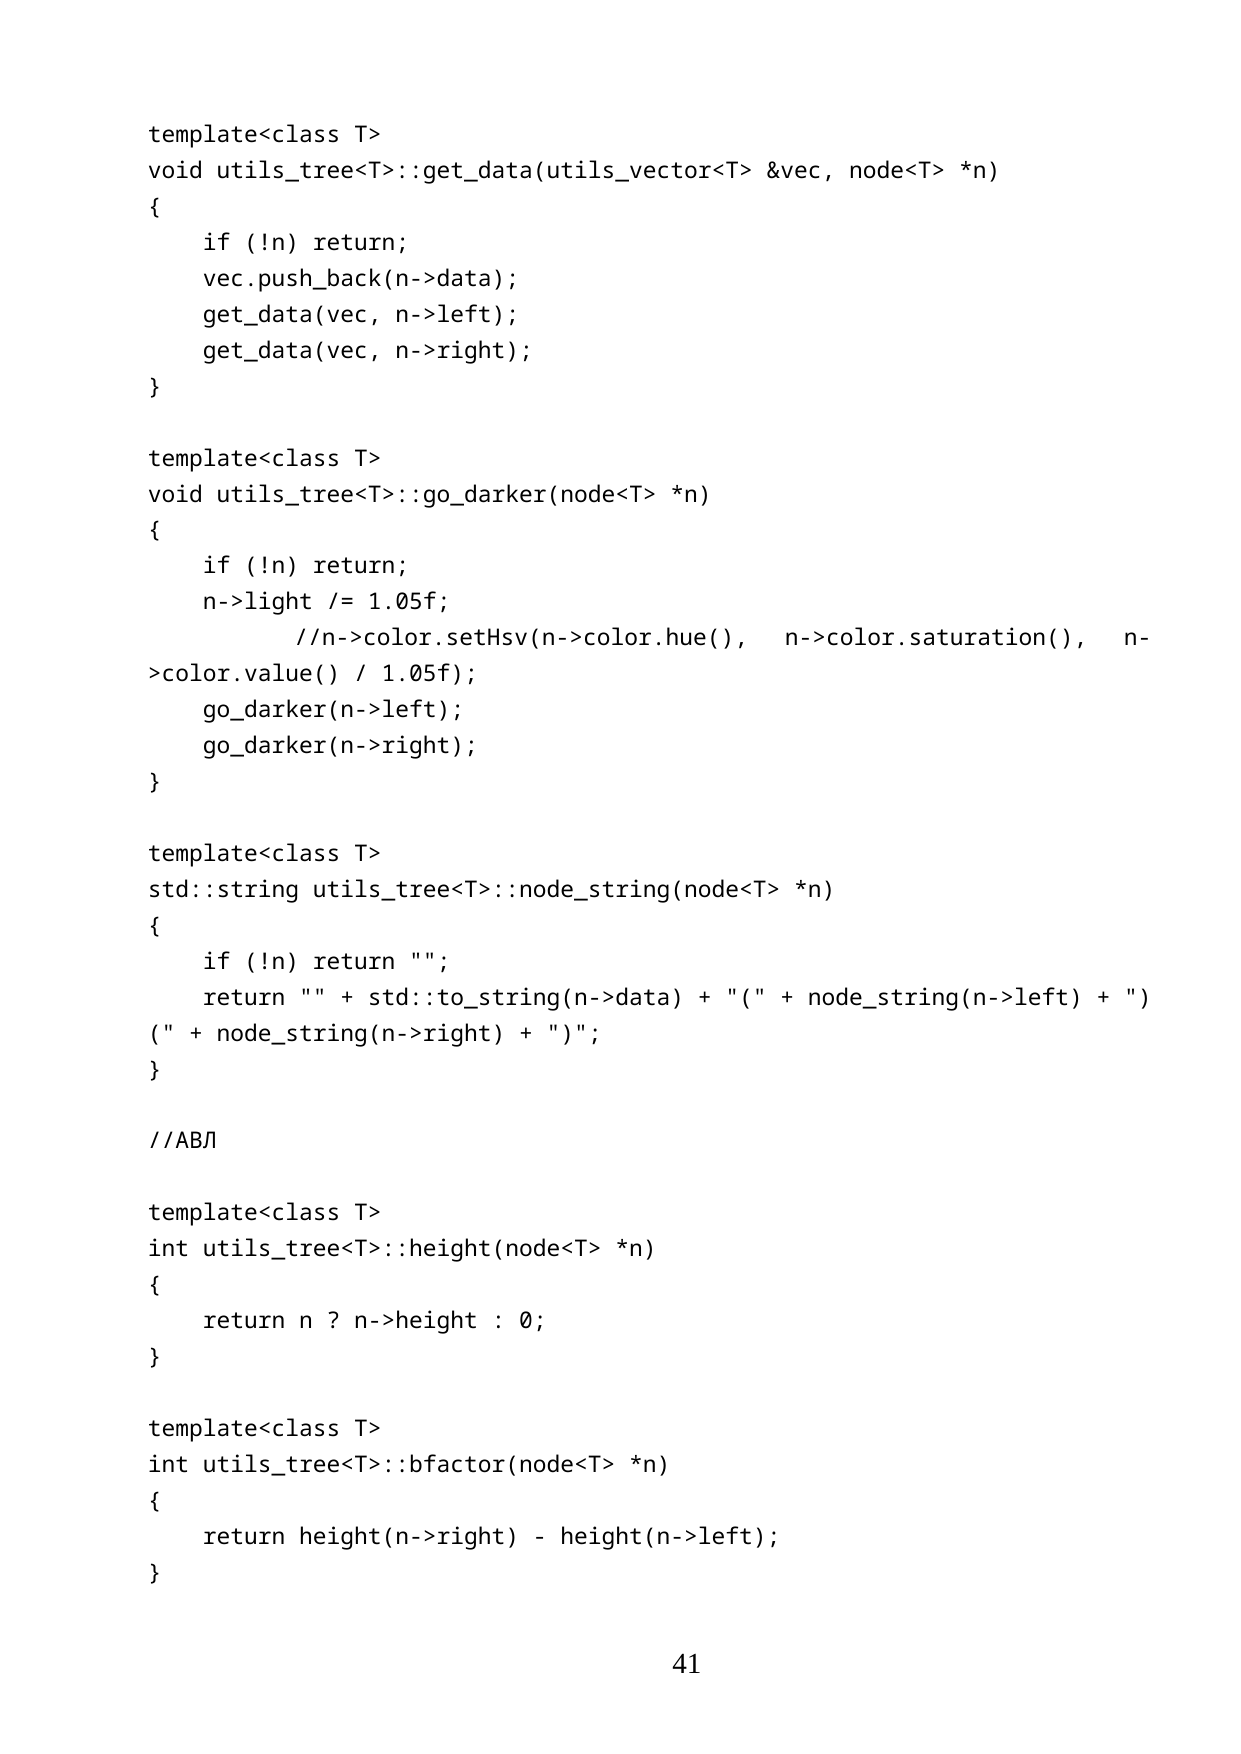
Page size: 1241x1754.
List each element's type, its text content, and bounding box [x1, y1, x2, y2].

text std::string utils_tree<T>::node_string(node<T> *n) [148, 873, 1152, 904]
text { [148, 513, 1152, 545]
text get_data(vec, n->left); [148, 298, 1152, 329]
text } [148, 765, 1152, 796]
text template<class T> [148, 1196, 1152, 1227]
text //n->color.setHsv(n->color.hue(), n->color.saturation(), n->color.value() / 1.05f); [148, 621, 1152, 688]
text return n ? n->height : 0; [148, 1304, 1152, 1335]
text template<class T> [148, 118, 1152, 149]
text } [148, 1052, 1152, 1084]
text template<class T> [148, 442, 1152, 473]
text if (!n) return; [148, 549, 1152, 581]
text { [148, 190, 1152, 221]
text if (!n) return; [148, 226, 1152, 257]
text vec.push_back(n->data); [148, 262, 1152, 293]
text go_darker(n->right); [148, 729, 1152, 760]
text void utils_tree<T>::go_darker(node<T> *n) [148, 477, 1152, 509]
text void utils_tree<T>::get_data(utils_vector<T> &vec, node<T> *n) [148, 154, 1152, 185]
text get_data(vec, n->right); [148, 334, 1152, 365]
text if (!n) return ""; [148, 945, 1152, 976]
text n->light /= 1.05f; [148, 585, 1152, 617]
text } [148, 370, 1152, 401]
text return height(n->right) - height(n->left); [148, 1520, 1152, 1551]
text template<class T> [148, 1412, 1152, 1443]
text { [148, 1268, 1152, 1299]
text } [148, 1340, 1152, 1371]
text { [148, 909, 1152, 940]
text return "" + std::to_string(n->data) + "(" + node_string(n->left) + ")(" + node_string(n->right) + ")"; [148, 981, 1152, 1048]
text go_darker(n->left); [148, 693, 1152, 724]
text template<class T> [148, 837, 1152, 868]
text { [148, 1484, 1152, 1515]
text //АВЛ [148, 1124, 1152, 1156]
text int utils_tree<T>::height(node<T> *n) [148, 1232, 1152, 1263]
text int utils_tree<T>::bfactor(node<T> *n) [148, 1448, 1152, 1479]
text } [148, 1556, 1152, 1587]
